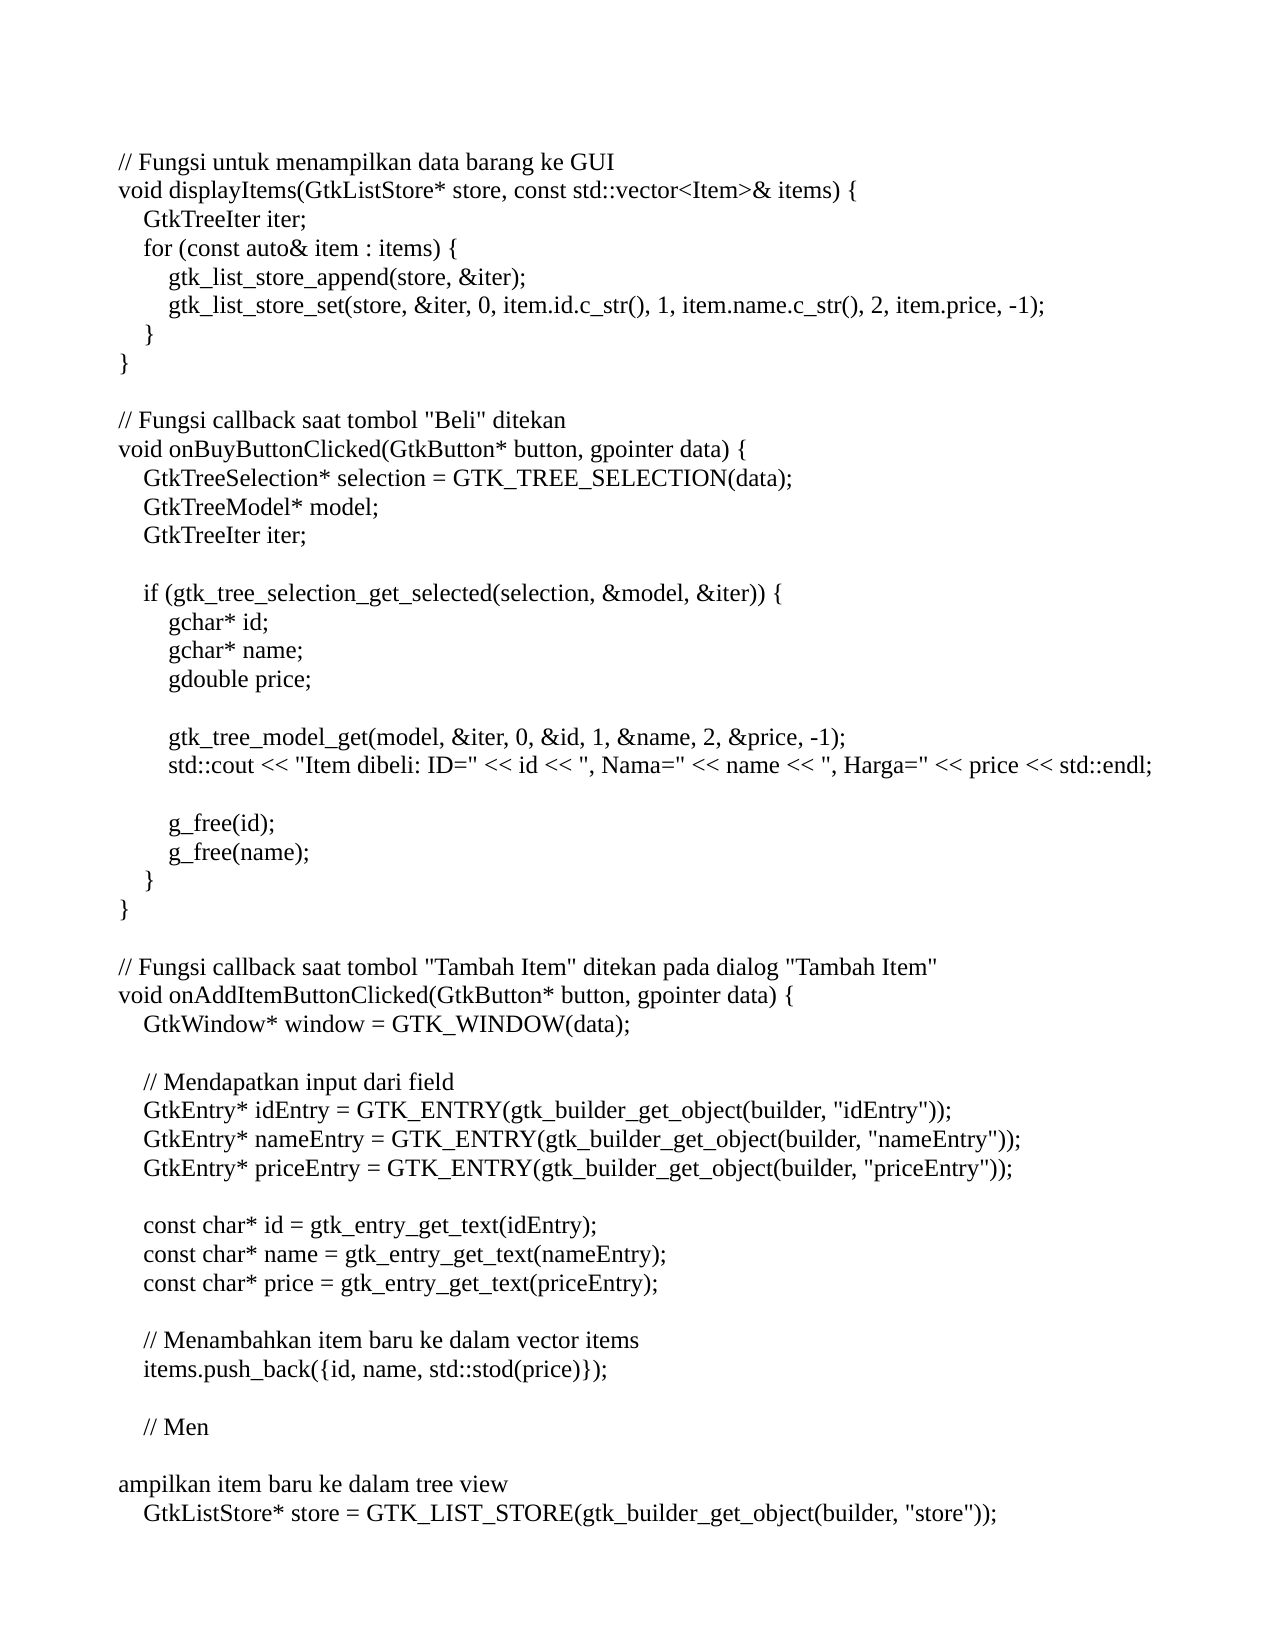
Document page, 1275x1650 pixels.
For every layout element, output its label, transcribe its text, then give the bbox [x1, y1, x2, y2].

text // Mendapatkan input dari field [118, 1067, 1157, 1096]
text const char* price = gtk_entry_get_text(priceEntry); [118, 1268, 1157, 1297]
text gtk_list_store_append(store, &iter); [118, 262, 1157, 291]
text GtkEntry* nameEntry = GTK_ENTRY(gtk_builder_get_object(builder, "nameEntry")); [118, 1124, 1157, 1153]
text GtkTreeIter iter; [118, 204, 1157, 233]
text } [118, 894, 1157, 923]
text const char* id = gtk_entry_get_text(idEntry); [118, 1211, 1157, 1239]
text GtkTreeSelection* selection = GTK_TREE_SELECTION(data); [118, 463, 1157, 492]
text } [118, 319, 1157, 348]
text // Fungsi callback saat tombol "Tambah Item" ditekan pada dialog "Tambah Item" [118, 952, 1157, 981]
text for (const auto& item : items) { [118, 233, 1157, 262]
text // Fungsi untuk menampilkan data barang ke GUI [118, 147, 1157, 176]
text GtkListStore* store = GTK_LIST_STORE(gtk_builder_get_object(builder, "store")); [118, 1498, 1157, 1527]
text ampilkan item baru ke dalam tree view [118, 1469, 1157, 1498]
text // Men [118, 1412, 1157, 1441]
text void onAddItemButtonClicked(GtkButton* button, gpointer data) { [118, 981, 1157, 1009]
text GtkEntry* priceEntry = GTK_ENTRY(gtk_builder_get_object(builder, "priceEntry")); [118, 1153, 1157, 1182]
text g_free(id); [118, 808, 1157, 837]
text GtkTreeModel* model; [118, 492, 1157, 521]
text gchar* id; [118, 607, 1157, 636]
text gtk_list_store_set(store, &iter, 0, item.id.c_str(), 1, item.name.c_str(), 2, item.price, -1); [118, 291, 1157, 319]
text } [118, 866, 1157, 894]
text const char* name = gtk_entry_get_text(nameEntry); [118, 1239, 1157, 1268]
text // Menambahkan item baru ke dalam vector items [118, 1326, 1157, 1354]
text GtkWindow* window = GTK_WINDOW(data); [118, 1009, 1157, 1038]
text if (gtk_tree_selection_get_selected(selection, &model, &iter)) { [118, 578, 1157, 607]
text // Fungsi callback saat tombol "Beli" ditekan [118, 406, 1157, 434]
text GtkEntry* idEntry = GTK_ENTRY(gtk_builder_get_object(builder, "idEntry")); [118, 1096, 1157, 1124]
text gchar* name; [118, 636, 1157, 664]
text GtkTreeIter iter; [118, 521, 1157, 549]
text gdouble price; [118, 664, 1157, 693]
text std::cout << "Item dibeli: ID=" << id << ", Nama=" << name << ", Harga=" << price << std::endl; [118, 751, 1157, 779]
text void onBuyButtonClicked(GtkButton* button, gpointer data) { [118, 434, 1157, 463]
text g_free(name); [118, 837, 1157, 866]
text items.push_back({id, name, std::stod(price)}); [118, 1354, 1157, 1383]
text gtk_tree_model_get(model, &iter, 0, &id, 1, &name, 2, &price, -1); [118, 722, 1157, 751]
text } [118, 348, 1157, 377]
text void displayItems(GtkListStore* store, const std::vector<Item>& items) { [118, 176, 1157, 204]
